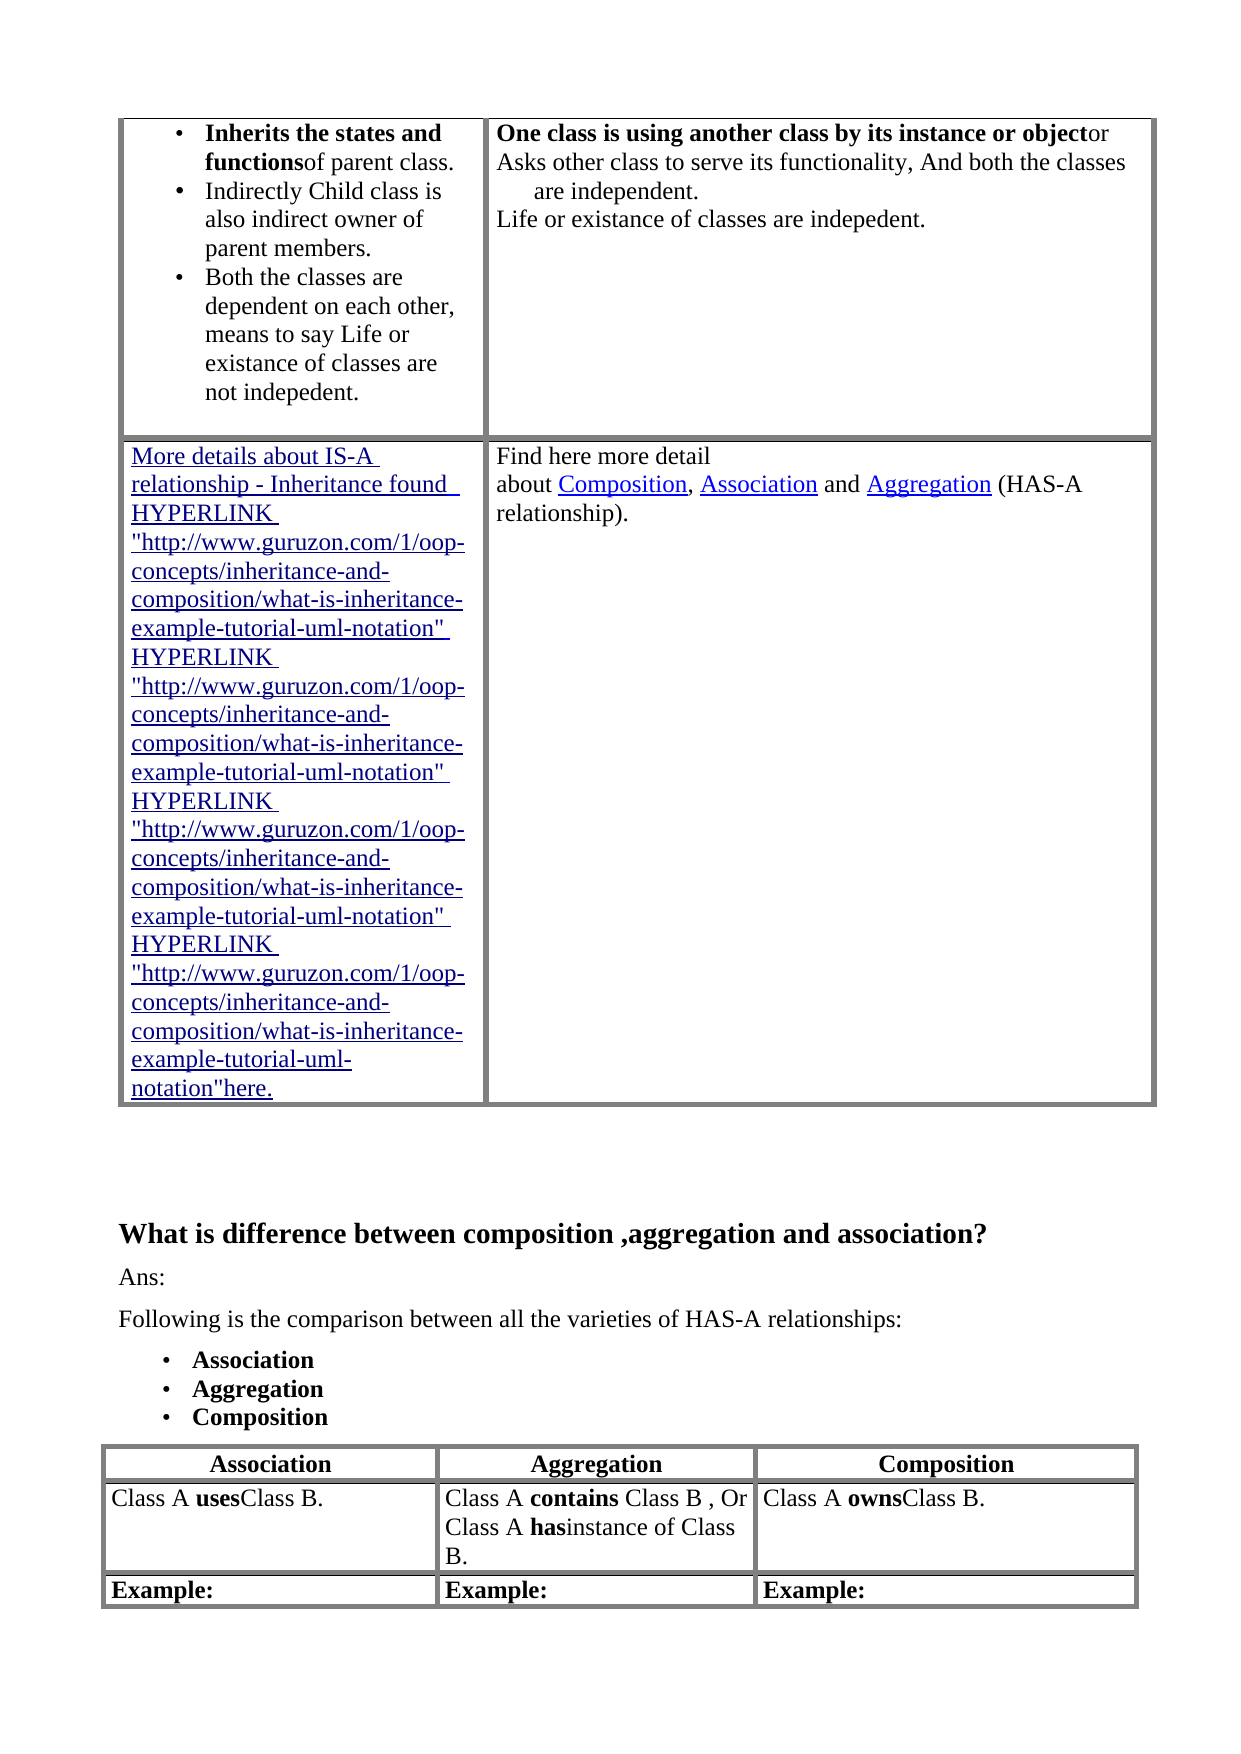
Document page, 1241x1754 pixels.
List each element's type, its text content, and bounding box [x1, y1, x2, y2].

table_cell One class is using another class by its instance or objector Asks other class to serve its functionality, And both the classes are independent. Life or existance of classes are indepedent. [489, 119, 1151, 435]
table_header Association [106, 1449, 435, 1478]
list Aggregation [162, 1374, 1122, 1402]
list Composition [162, 1402, 1122, 1431]
text Following is the comparison between all the varieties of HAS-A relationships: [118, 1304, 1122, 1332]
table_cell Class A contains Class B , Or Class A hasinstance of Class B. [440, 1484, 753, 1570]
list Association [162, 1345, 1122, 1374]
table_cell Inherits the states and functionsof parent class. Indirectly Child class is also indirect owner of parent members. Both the classes are dependent on each other, means to say Life or existance of classes are not indepedent. [124, 119, 483, 435]
table_cell Example: Order consists of LineItems / Order owns LineItems!! Body consists of Arm, Head, Legs. BankAccount consists of Balance and TransactionHistory. [758, 1576, 1134, 1604]
table_header Aggregation [440, 1449, 753, 1478]
table_cell Example: Employee uses BusService for transportation. Client-Server model. Computer uses keyboard as input device. [106, 1576, 435, 1604]
table_cell Example: Manager has N Employees for a project. Team has Players. [440, 1576, 753, 1604]
table_header Composition [758, 1449, 1134, 1478]
table_cell Find here more detail about Composition, Association and Aggregation (HAS-A relationship). [489, 442, 1151, 1102]
text What is difference between composition ,aggregation and association? [118, 1216, 1122, 1250]
text Ans: [118, 1262, 1122, 1291]
table_cell More details about IS-A relationship - Inheritance found HYPERLINK "http://www.guruzon.com/1/oop-concepts/inheritance-and-composition/what-is-inheritance-example-tutorial-uml-notation" HYPERLINK "http://www.guruzon.com/1/oop-concepts/inheritance-and-composition/what-is-inheritance-example-tutorial-uml-notation" HYPERLINK "http://www.guruzon.com/1/oop-concepts/inheritance-and-composition/what-is-inheritance-example-tutorial-uml-notation" HYPERLINK "http://www.guruzon.com/1/oop-concepts/inheritance-and-composition/what-is-inheritance-example-tutorial-uml-notation"here. [124, 442, 483, 1102]
table_cell Class A ownsClass B. [758, 1484, 1134, 1570]
table_cell Class A usesClass B. [106, 1484, 435, 1570]
